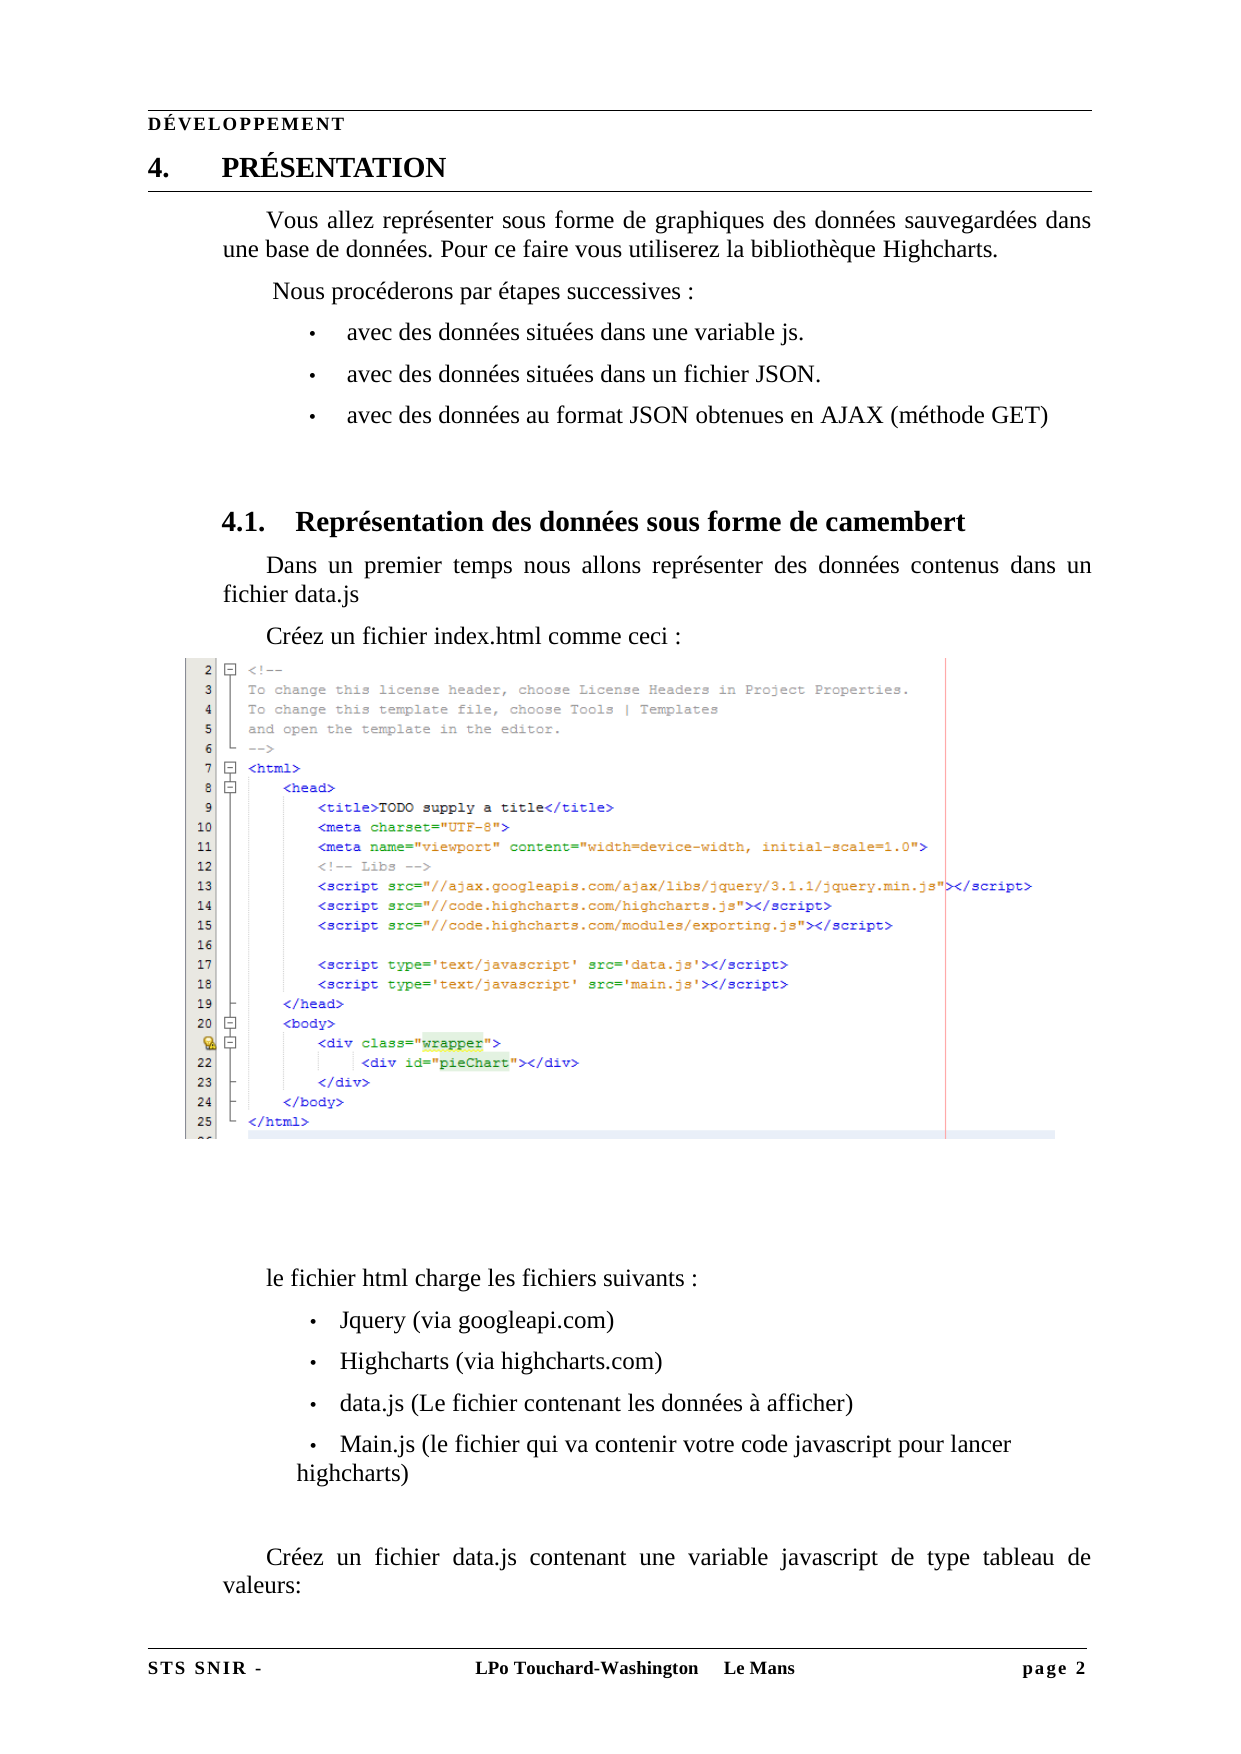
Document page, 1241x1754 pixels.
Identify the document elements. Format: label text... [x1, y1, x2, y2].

list avec des données situées dans une variable js. [309, 317, 1092, 346]
list avec des données au format JSON obtenues en AJAX (méthode GET) [309, 400, 1092, 429]
list Main.js (le fichier qui va contenir votre code javascript pour lancer highcharts) [267, 1429, 1092, 1487]
list Jquery (via googleapi.com) [267, 1304, 1092, 1333]
text Vous allez représenter sous forme de graphiques des données sauvegardées dans une base de données. Pour ce faire vous utiliserez la bibliothèque Highcharts. [223, 205, 1092, 263]
list data.js (Le fichier contenant les données à afficher) [267, 1388, 1092, 1417]
subtitle Représentation des données sous forme de camembert [221, 508, 1092, 538]
list avec des données situées dans un fichier JSON. [309, 359, 1092, 388]
text le fichier html charge les fichiers suivants : [223, 1263, 1092, 1292]
subtitle Présentation [148, 148, 1092, 191]
list Highcharts (via highcharts.com) [267, 1346, 1092, 1375]
picture [185, 658, 1055, 1139]
text Dans un premier temps nous allons représenter des données contenus dans un fichier data.js [223, 550, 1092, 608]
text Créez un fichier data.js contenant une variable javascript de type tableau de valeurs: [223, 1541, 1092, 1599]
text Créez un fichier index.html comme ceci : [223, 621, 1092, 650]
text Nous procéderons par étapes successives : [223, 276, 1092, 305]
